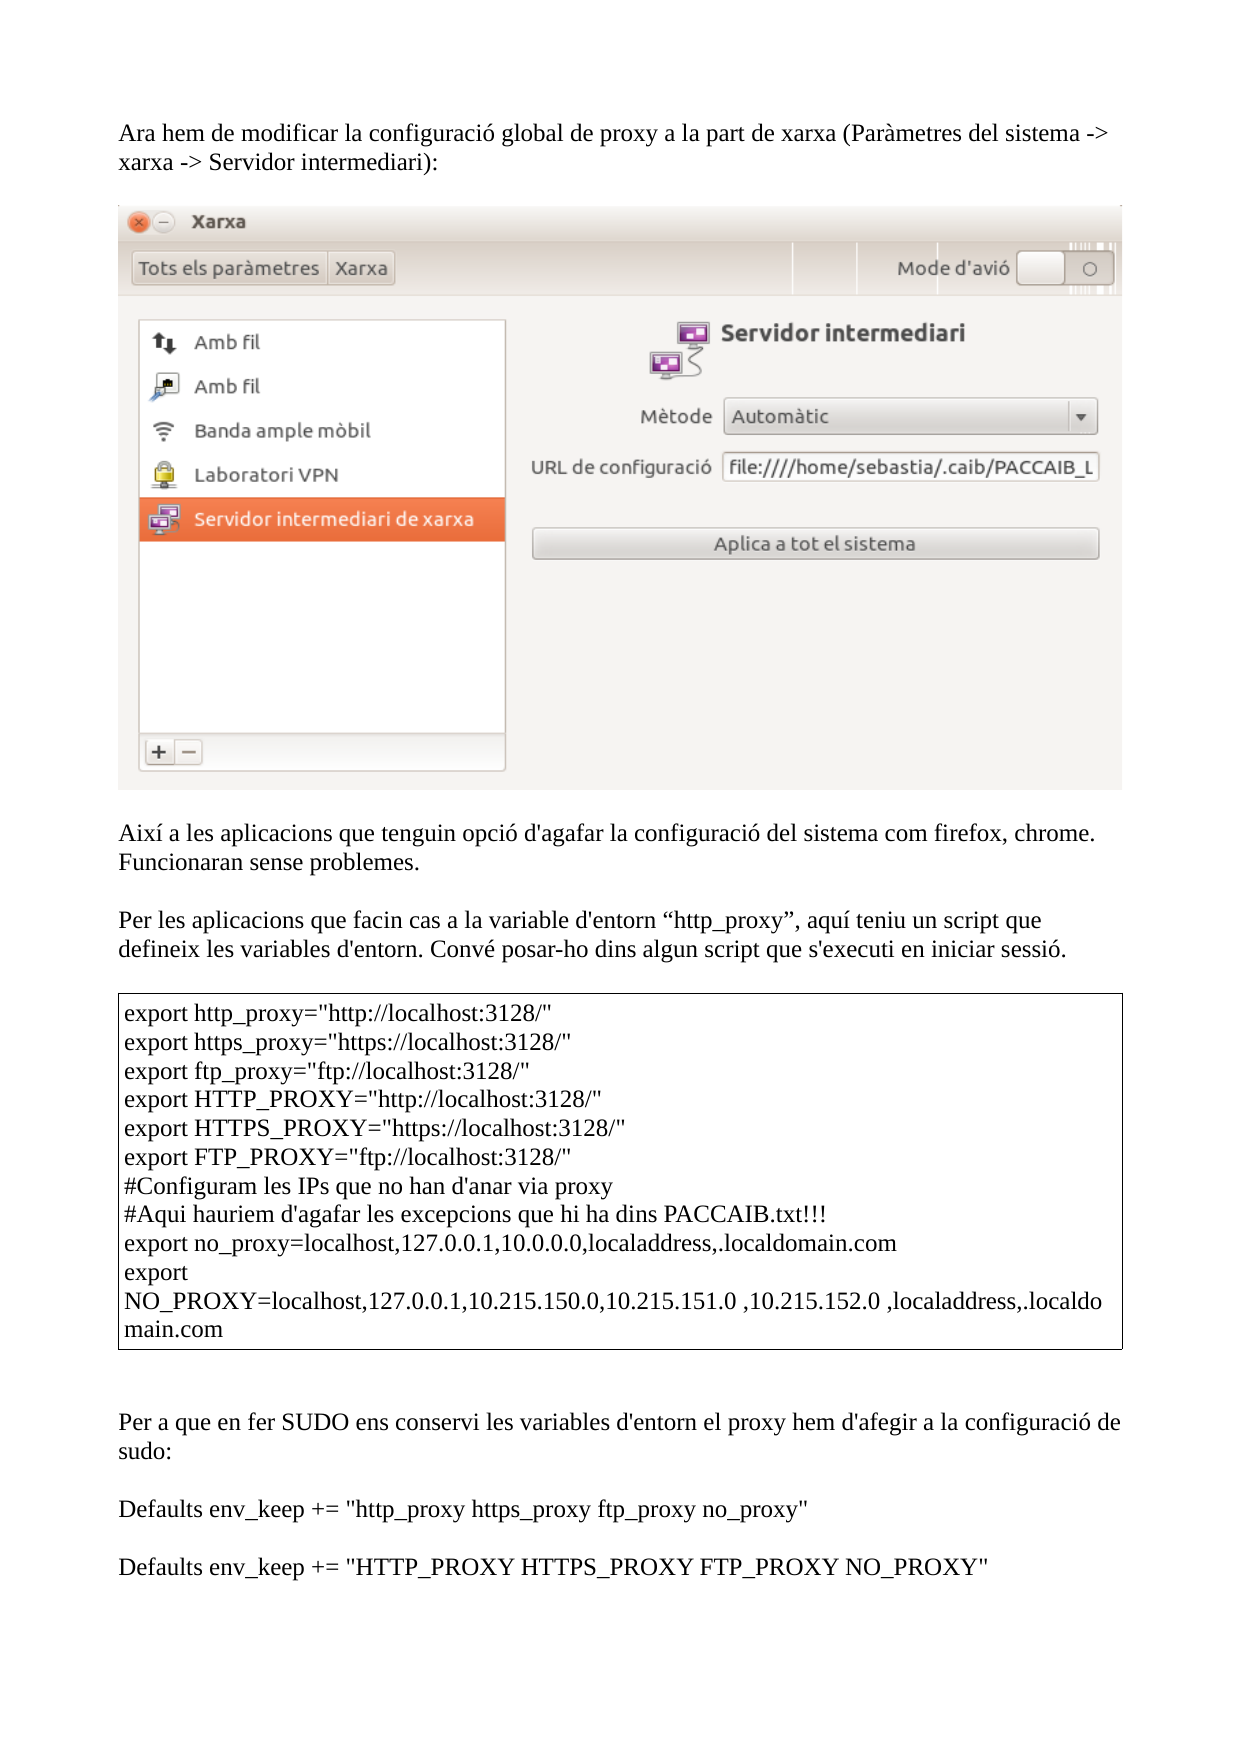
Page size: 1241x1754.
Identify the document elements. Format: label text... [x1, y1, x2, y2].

text Defaults env_keep += "HTTP_PROXY HTTPS_PROXY FTP_PROXY NO_PROXY" [118, 1552, 1122, 1581]
text Per a que en fer SUDO ens conservi les variables d'entorn el proxy hem d'afegir a la configuració de sudo: [118, 1407, 1122, 1465]
table_header export http_proxy="http://localhost:3128/" export https_proxy="https://localhost:3128/" export ftp_proxy="ftp://localhost:3128/" export HTTP_PROXY="http://localhost:3128/" export HTTPS_PROXY="https://localhost:3128/" export FTP_PROXY="ftp://localhost:3128/" #Configuram les IPs que no han d'anar via proxy #Aqui hauriem d'agafar les excepcions que hi ha dins PACCAIB.txt!!! export no_proxy=localhost,127.0.0.1,10.0.0.0,localaddress,.localdomain.com export NO_PROXY=localhost,127.0.0.1,10.215.150.0,10.215.151.0 ,10.215.152.0 ,localaddress,.localdomain.com [119, 994, 1122, 1349]
text Així a les aplicacions que tenguin opció d'agafar la configuració del sistema com firefox, chrome. Funcionaran sense problemes. [118, 818, 1122, 876]
text Ara hem de modificar la configuració global de proxy a la part de xarxa (Paràmetres del sistema -> xarxa -> Servidor intermediari): [118, 118, 1122, 176]
picture [118, 205, 1123, 790]
text Per les aplicacions que facin cas a la variable d'entorn “http_proxy”, aquí teniu un script que defineix les variables d'entorn. Convé posar-ho dins algun script que s'executi en iniciar sessió. [118, 905, 1122, 963]
text Defaults env_keep += "http_proxy https_proxy ftp_proxy no_proxy" [118, 1494, 1122, 1523]
